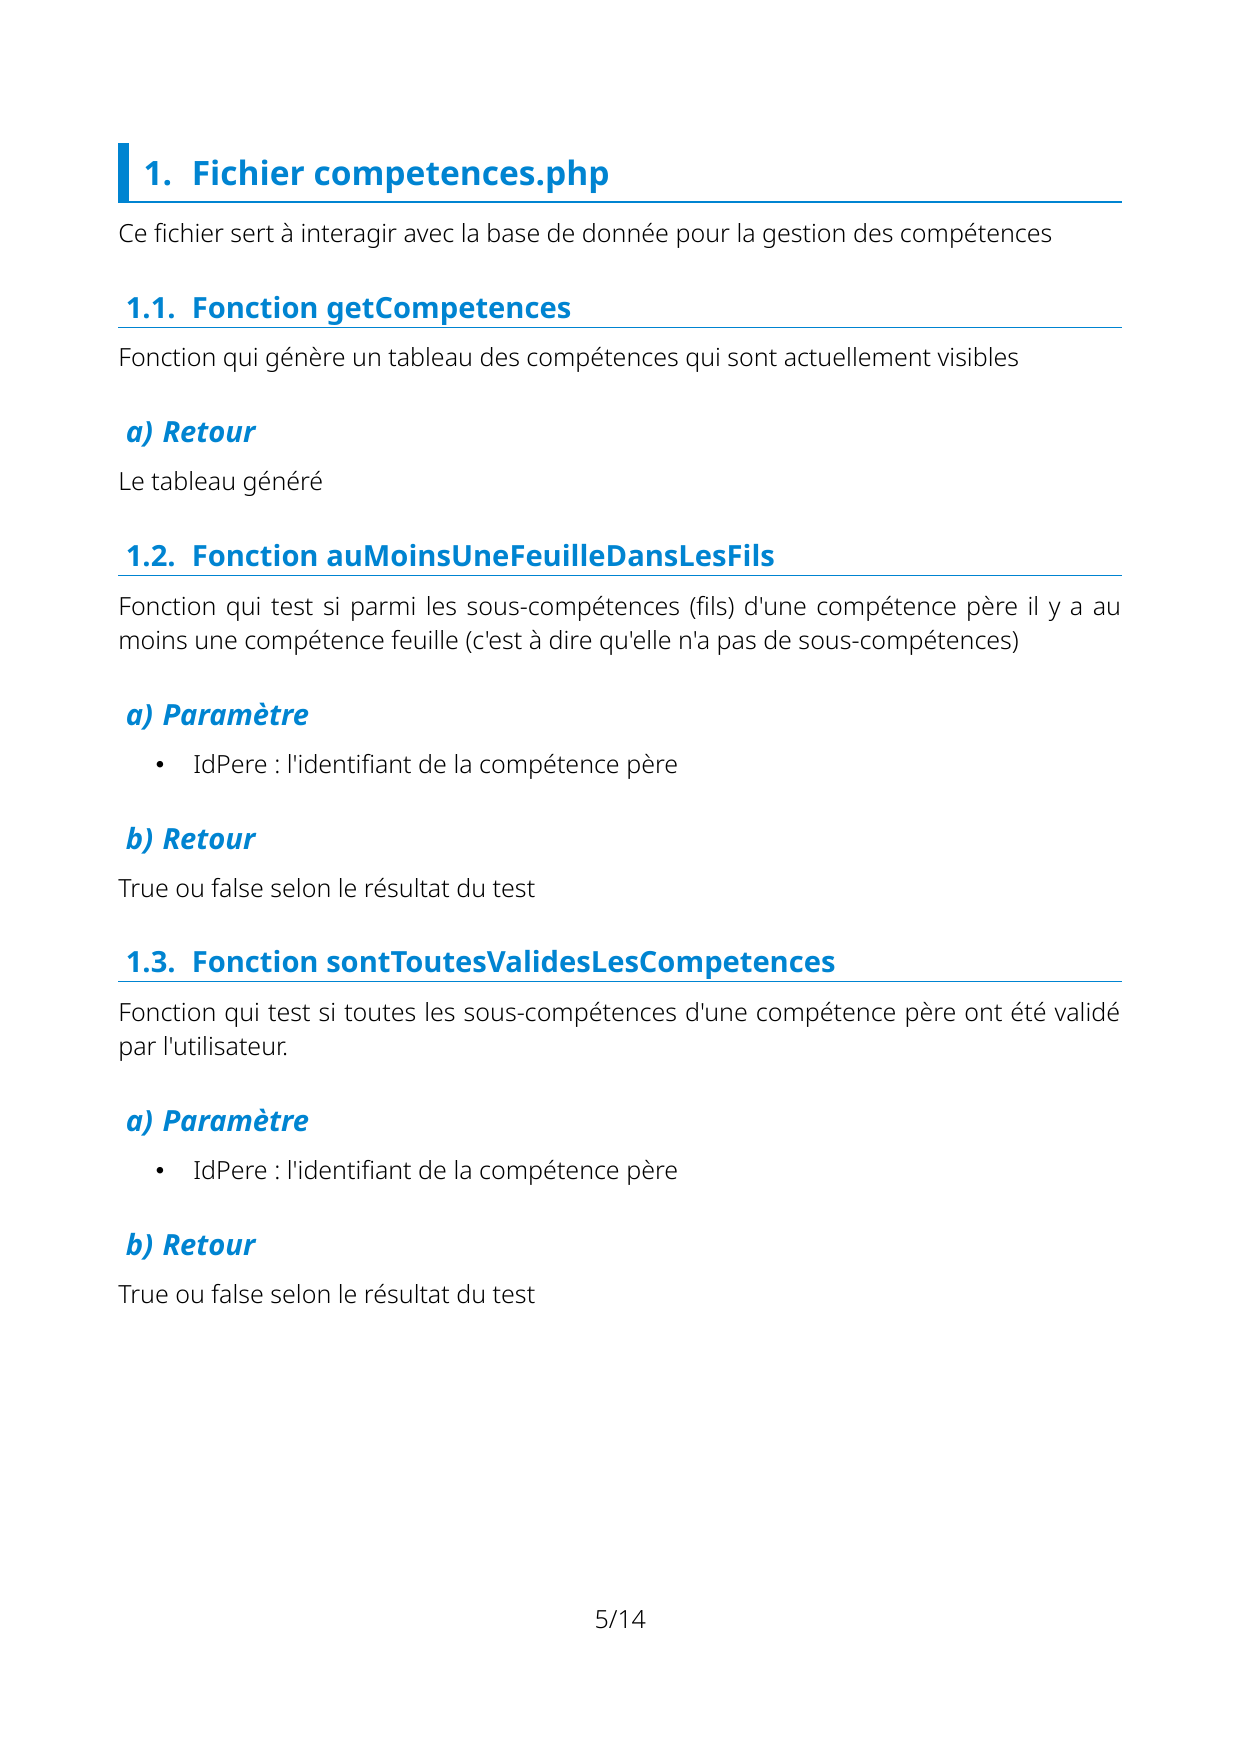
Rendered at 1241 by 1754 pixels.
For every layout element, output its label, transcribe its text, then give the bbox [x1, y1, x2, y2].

subtitle Retour [89, 412, 1122, 451]
text Fonction qui test si parmi les sous-compétences (fils) d'une compétence père il y a au moins une compétence feuille (c'est à dire qu'elle n'a pas de sous-compétences) [118, 589, 1122, 657]
subtitle Fonction auMoinsUneFeuilleDansLesFils [118, 535, 1122, 575]
text Fonction qui génère un tableau des compétences qui sont actuellement visibles [118, 340, 1122, 374]
subtitle Retour [89, 818, 1122, 858]
subtitle Paramètre [89, 1101, 1122, 1140]
text Le tableau généré [118, 464, 1122, 498]
text True ou false selon le résultat du test [118, 1277, 1122, 1311]
text True ou false selon le résultat du test [118, 870, 1122, 904]
subtitle Retour [89, 1224, 1122, 1264]
subtitle Paramètre [89, 694, 1122, 734]
subtitle Fichier competences.php [129, 143, 1122, 201]
text Fonction qui test si toutes les sous-compétences d'une compétence père ont été validé par l'utilisateur. [118, 995, 1122, 1063]
subtitle Fonction sontToutesValidesLesCompetences [118, 942, 1122, 981]
list IdPere : l'identifiant de la compétence père [156, 1153, 1122, 1187]
subtitle Fonction getCompetences [118, 287, 1122, 327]
text Ce fichier sert à interagir avec la base de donnée pour la gestion des compétences [118, 215, 1122, 249]
list IdPere : l'identifiant de la compétence père [156, 746, 1122, 781]
